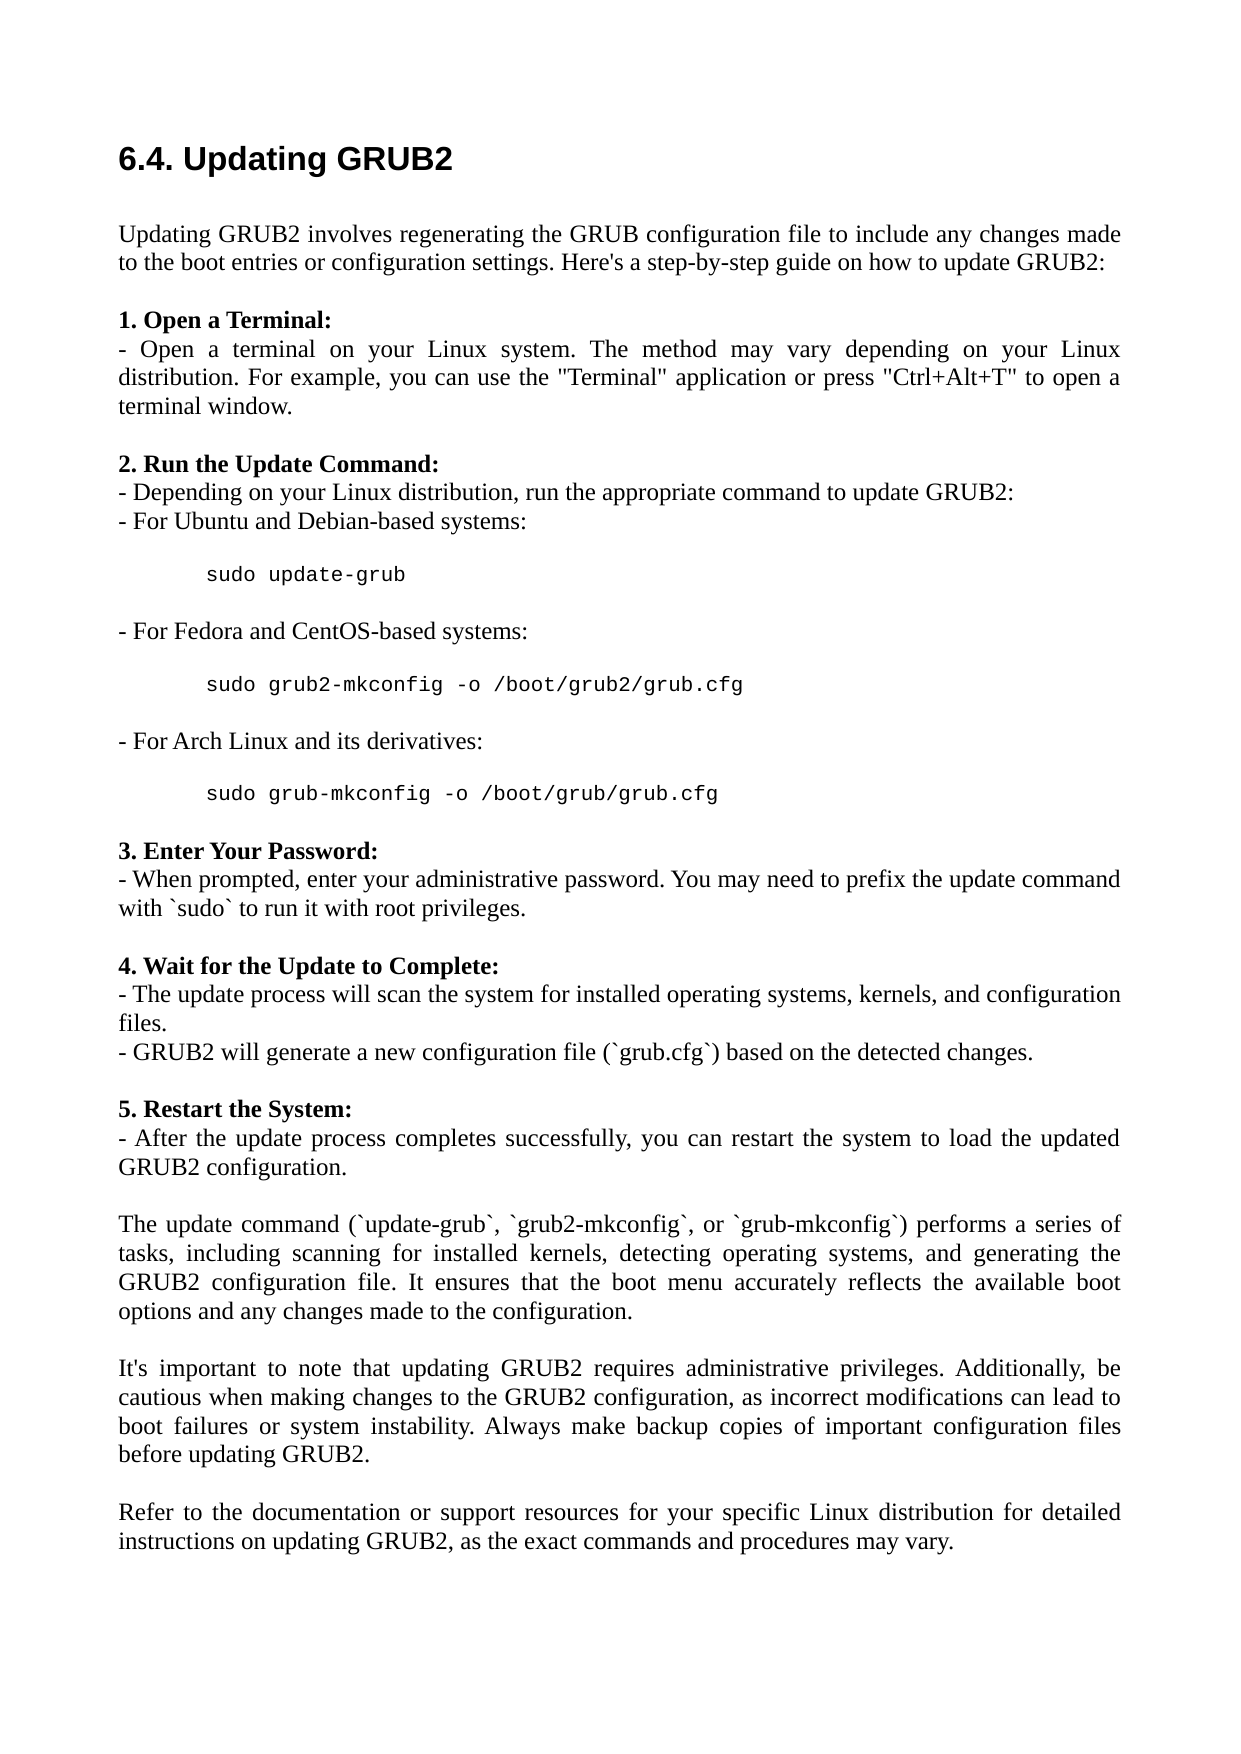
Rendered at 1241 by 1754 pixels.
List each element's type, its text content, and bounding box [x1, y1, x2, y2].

text - When prompted, enter your administrative password. You may need to prefix the update command with `sudo` to run it with root privileges. [118, 864, 1122, 922]
text - Depending on your Linux distribution, run the appropriate command to update GRUB2: [118, 477, 1122, 506]
text - For Fedora and CentOS-based systems: [118, 616, 1122, 645]
text The update command (`update-grub`, `grub2-mkconfig`, or `grub-mkconfig`) performs a series of tasks, including scanning for installed kernels, detecting operating systems, and generating the GRUB2 configuration file. It ensures that the boot menu accurately reflects the available boot options and any changes made to the configuration. [118, 1209, 1122, 1324]
text sudo grub-mkconfig -o /boot/grub/grub.cfg [118, 783, 1122, 807]
subtitle 6.4. Updating GRUB2 [118, 139, 1122, 177]
text - The update process will scan the system for installed operating systems, kernels, and configuration files. [118, 979, 1122, 1037]
text - For Ubuntu and Debian-based systems: [118, 506, 1122, 535]
text - After the update process completes successfully, you can restart the system to load the updated GRUB2 configuration. [118, 1123, 1122, 1181]
text - Open a terminal on your Linux system. The method may vary depending on your Linux distribution. For example, you can use the "Terminal" application or press "Ctrl+Alt+T" to open a terminal window. [118, 334, 1122, 420]
text Refer to the documentation or support resources for your specific Linux distribution for detailed instructions on updating GRUB2, as the exact commands and procedures may vary. [118, 1497, 1122, 1554]
text Updating GRUB2 involves regenerating the GRUB configuration file to include any changes made to the boot entries or configuration settings. Here's a step-by-step guide on how to update GRUB2: [118, 219, 1122, 276]
text 2. Run the Update Command: [118, 449, 1122, 477]
text - For Arch Linux and its derivatives: [118, 726, 1122, 755]
text 1. Open a Terminal: [118, 305, 1122, 334]
text 3. Enter Your Password: [118, 836, 1122, 864]
text 4. Wait for the Update to Complete: [118, 951, 1122, 979]
text It's important to note that updating GRUB2 requires administrative privileges. Additionally, be cautious when making changes to the GRUB2 configuration, as incorrect modifications can lead to boot failures or system instability. Always make backup copies of important configuration files before updating GRUB2. [118, 1353, 1122, 1468]
text sudo update-grub [118, 564, 1122, 587]
text - GRUB2 will generate a new configuration file (`grub.cfg`) based on the detected changes. [118, 1037, 1122, 1066]
text 5. Restart the System: [118, 1094, 1122, 1123]
text sudo grub2-mkconfig -o /boot/grub2/grub.cfg [118, 673, 1122, 697]
